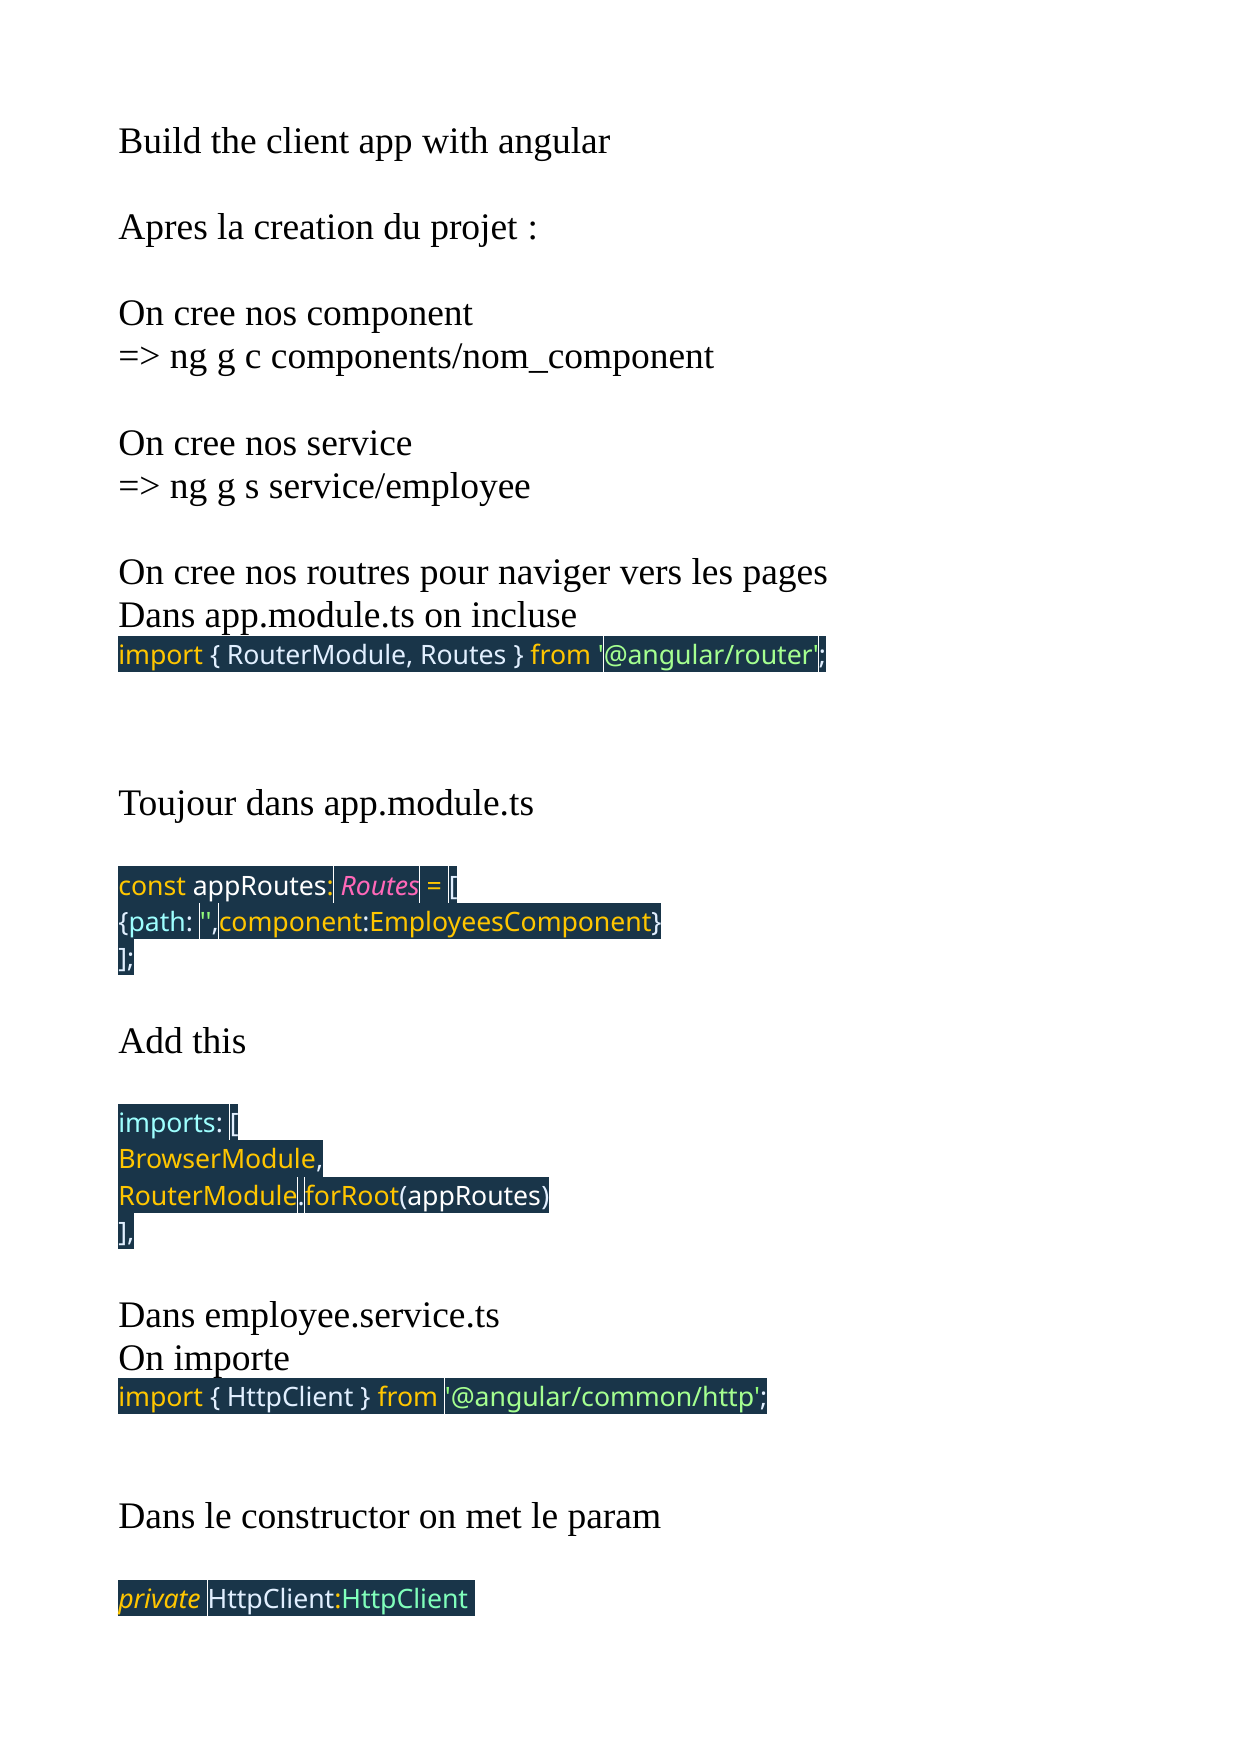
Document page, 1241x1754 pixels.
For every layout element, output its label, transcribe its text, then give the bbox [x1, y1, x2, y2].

text ]; [118, 939, 1122, 975]
text Apres la creation du projet : [118, 204, 1122, 247]
text ], [118, 1213, 1122, 1249]
text private HttpClient:HttpClient [118, 1580, 1122, 1616]
text RouterModule.forRoot(appRoutes) [118, 1177, 1122, 1213]
text On importe [118, 1335, 1122, 1378]
text => ng g s service/employee [118, 463, 1122, 506]
text Dans employee.service.ts [118, 1292, 1122, 1335]
text Dans le constructor on met le param [118, 1494, 1122, 1537]
text import { RouterModule, Routes } from '@angular/router'; [118, 636, 1122, 672]
text On cree nos service [118, 420, 1122, 463]
text Build the client app with angular [118, 118, 1122, 161]
text const appRoutes: Routes = [ [118, 866, 1122, 903]
text import { HttpClient } from '@angular/common/http'; [118, 1378, 1122, 1414]
text On cree nos component [118, 291, 1122, 334]
text Dans app.module.ts on incluse [118, 592, 1122, 636]
text {path: '',component:EmployeesComponent} [118, 903, 1122, 939]
text imports: [ [118, 1104, 1122, 1140]
text On cree nos routres pour naviger vers les pages [118, 549, 1122, 592]
text BrowserModule, [118, 1140, 1122, 1177]
text => ng g c components/nom_component [118, 334, 1122, 377]
text Toujour dans app.module.ts [118, 780, 1122, 823]
text Add this [118, 1018, 1122, 1061]
